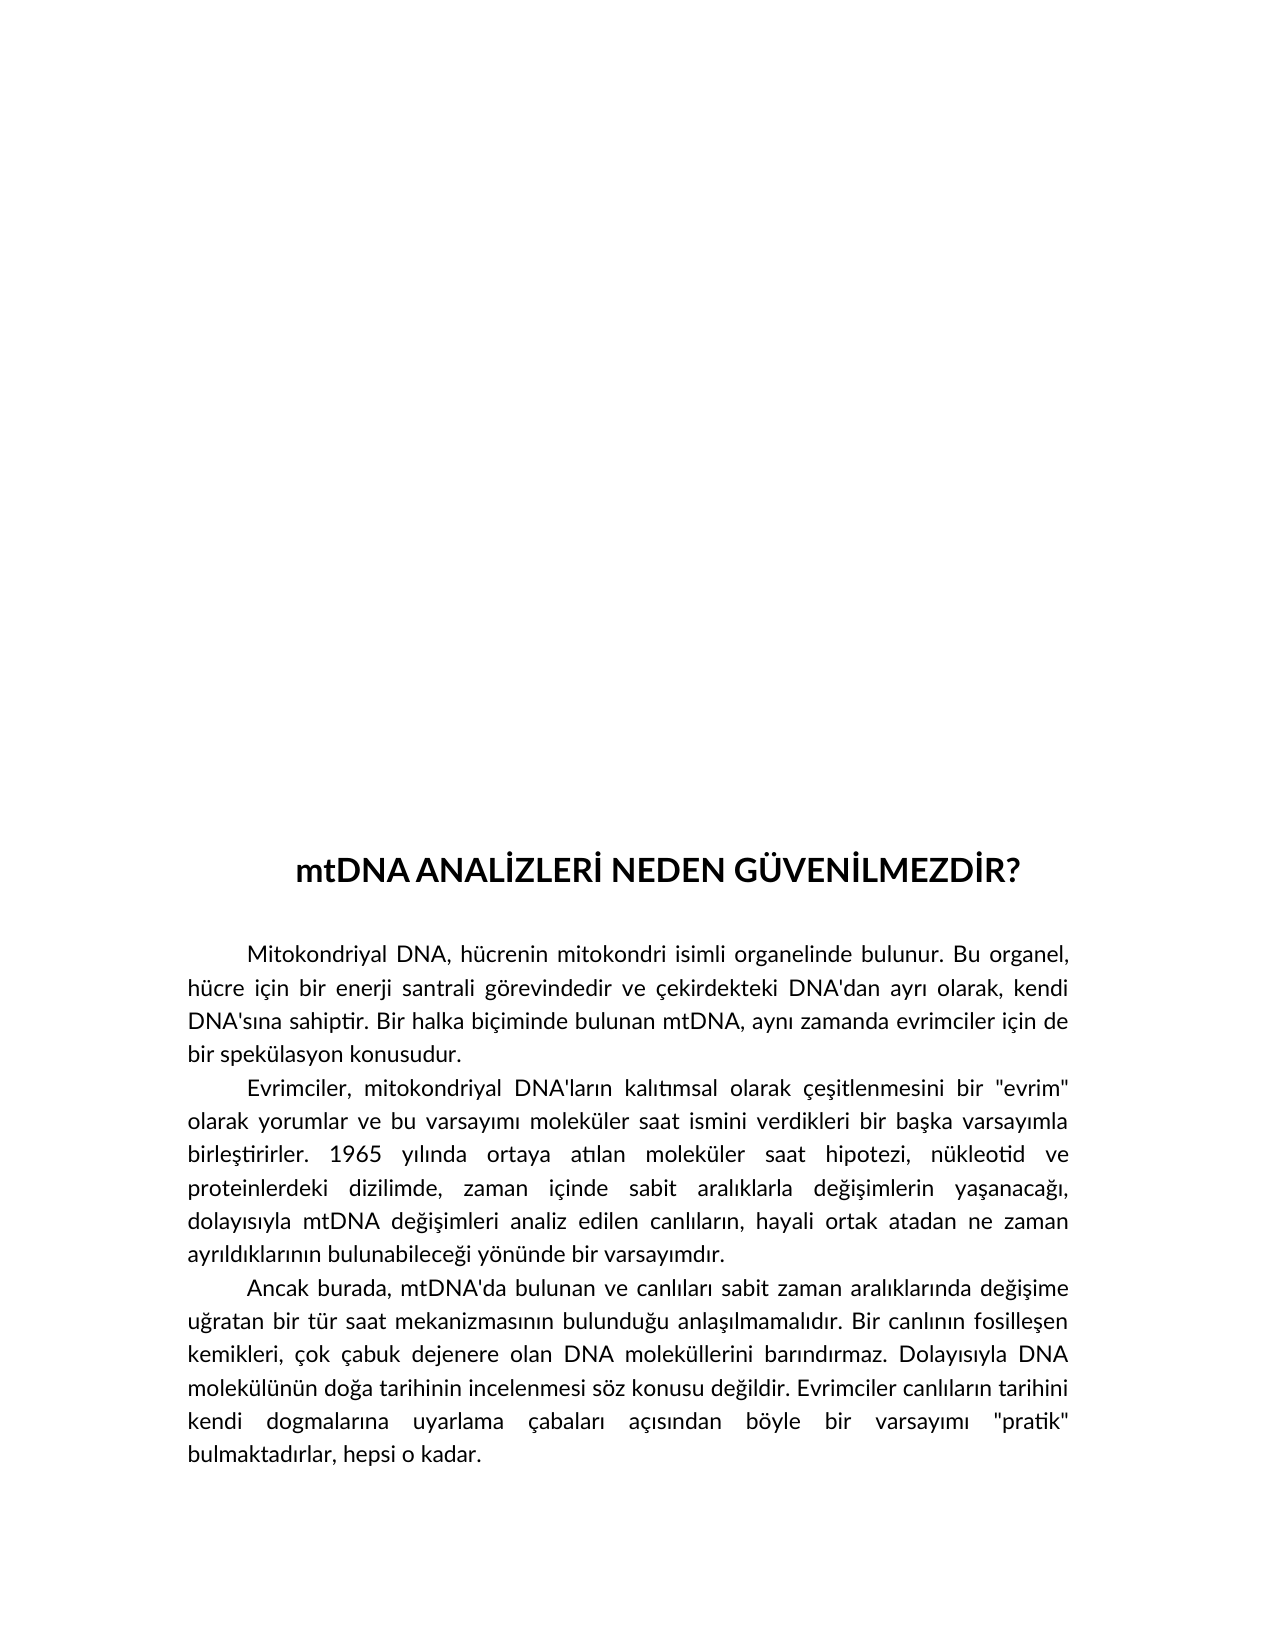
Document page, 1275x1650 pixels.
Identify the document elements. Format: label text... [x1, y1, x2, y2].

text Evrimciler, mitokondriyal DNA'ların kalıtımsal olarak çeşitlenmesini bir "evrim" olarak yorumlar ve bu varsayımı moleküler saat ismini verdikleri bir başka varsayımla birleştirirler. 1965 yılında ortaya atılan moleküler saat hipotezi, nükleotid ve proteinlerdeki dizilimde, zaman içinde sabit aralıklarla değişimlerin yaşanacağı, dolayısıyla mtDNA değişimleri analiz edilen canlıların, hayali ortak atadan ne zaman ayrıldıklarının bulunabileceği yönünde bir varsayımdır. [187, 1069, 1070, 1269]
subtitle mtDNA ANALİZLERİ NEDEN GÜVENİLMEzDİR? [187, 850, 1070, 890]
text Ancak burada, mtDNA'da bulunan ve canlıları sabit zaman aralıklarında değişime uğratan bir tür saat mekanizmasının bulunduğu anlaşılmamalıdır. Bir canlının fosilleşen kemikleri, çok çabuk dejenere olan DNA moleküllerini barındırmaz. Dolayısıyla DNA molekülünün doğa tarihinin incelenmesi söz konusu değildir. Evrimciler canlıların tarihini kendi dogmalarına uyarlama çabaları açısından böyle bir varsayımı "pratik" bulmaktadırlar, hepsi o kadar. [187, 1269, 1070, 1469]
text Mitokondriyal DNA, hücrenin mitokondri isimli organelinde bulunur. Bu organel, hücre için bir enerji santrali görevindedir ve çekirdekteki DNA'dan ayrı olarak, kendi DNA'sına sahiptir. Bir halka biçiminde bulunan mtDNA, aynı zamanda evrimciler için de bir spekülasyon konusudur. [187, 936, 1070, 1069]
